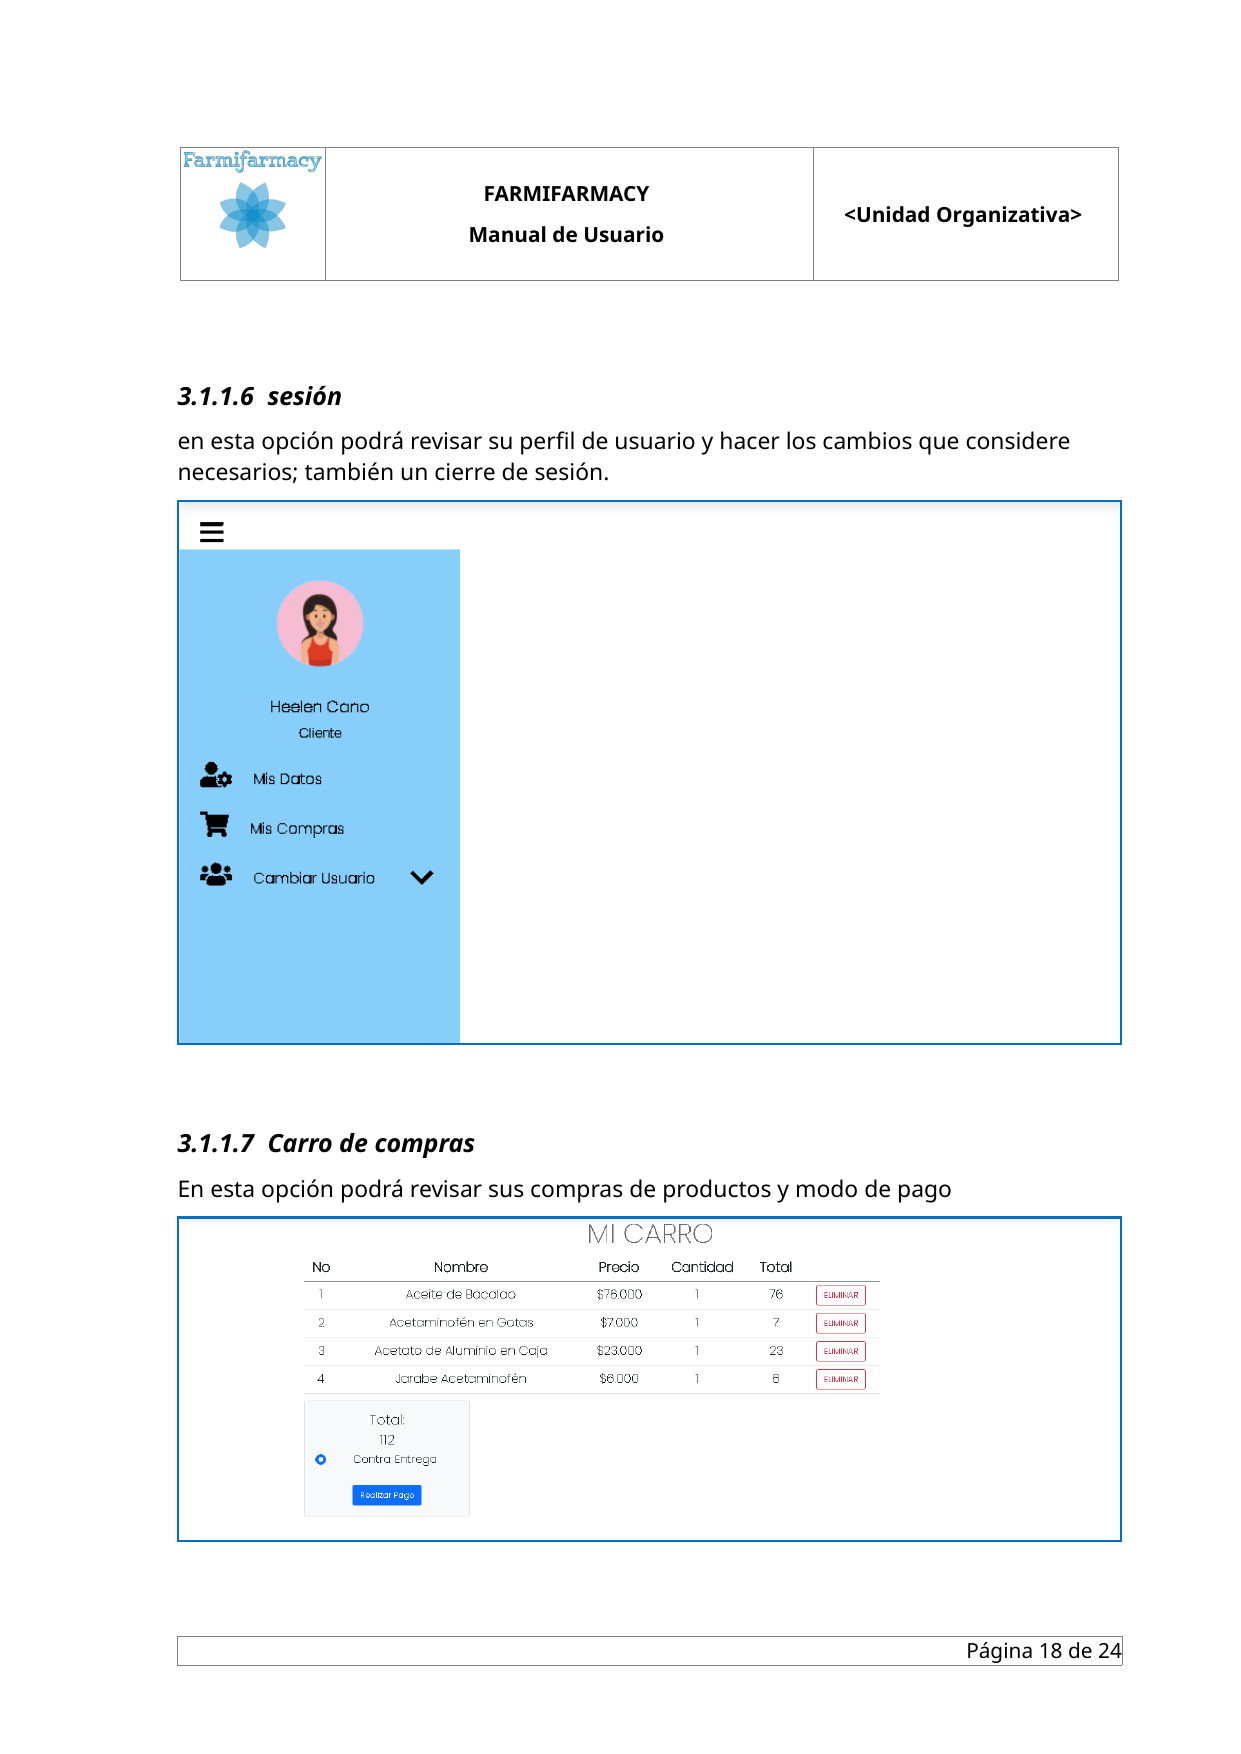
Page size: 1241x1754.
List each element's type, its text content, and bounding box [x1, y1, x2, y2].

text En esta opción podrá revisar sus compras de productos y modo de pago [177, 1173, 1122, 1204]
subtitle Carro de compras [177, 1126, 1122, 1160]
subtitle sesión [177, 378, 1122, 413]
text en esta opción podrá revisar su perfil de usuario y hacer los cambios que considere necesarios; también un cierre de sesión. [177, 425, 1122, 488]
